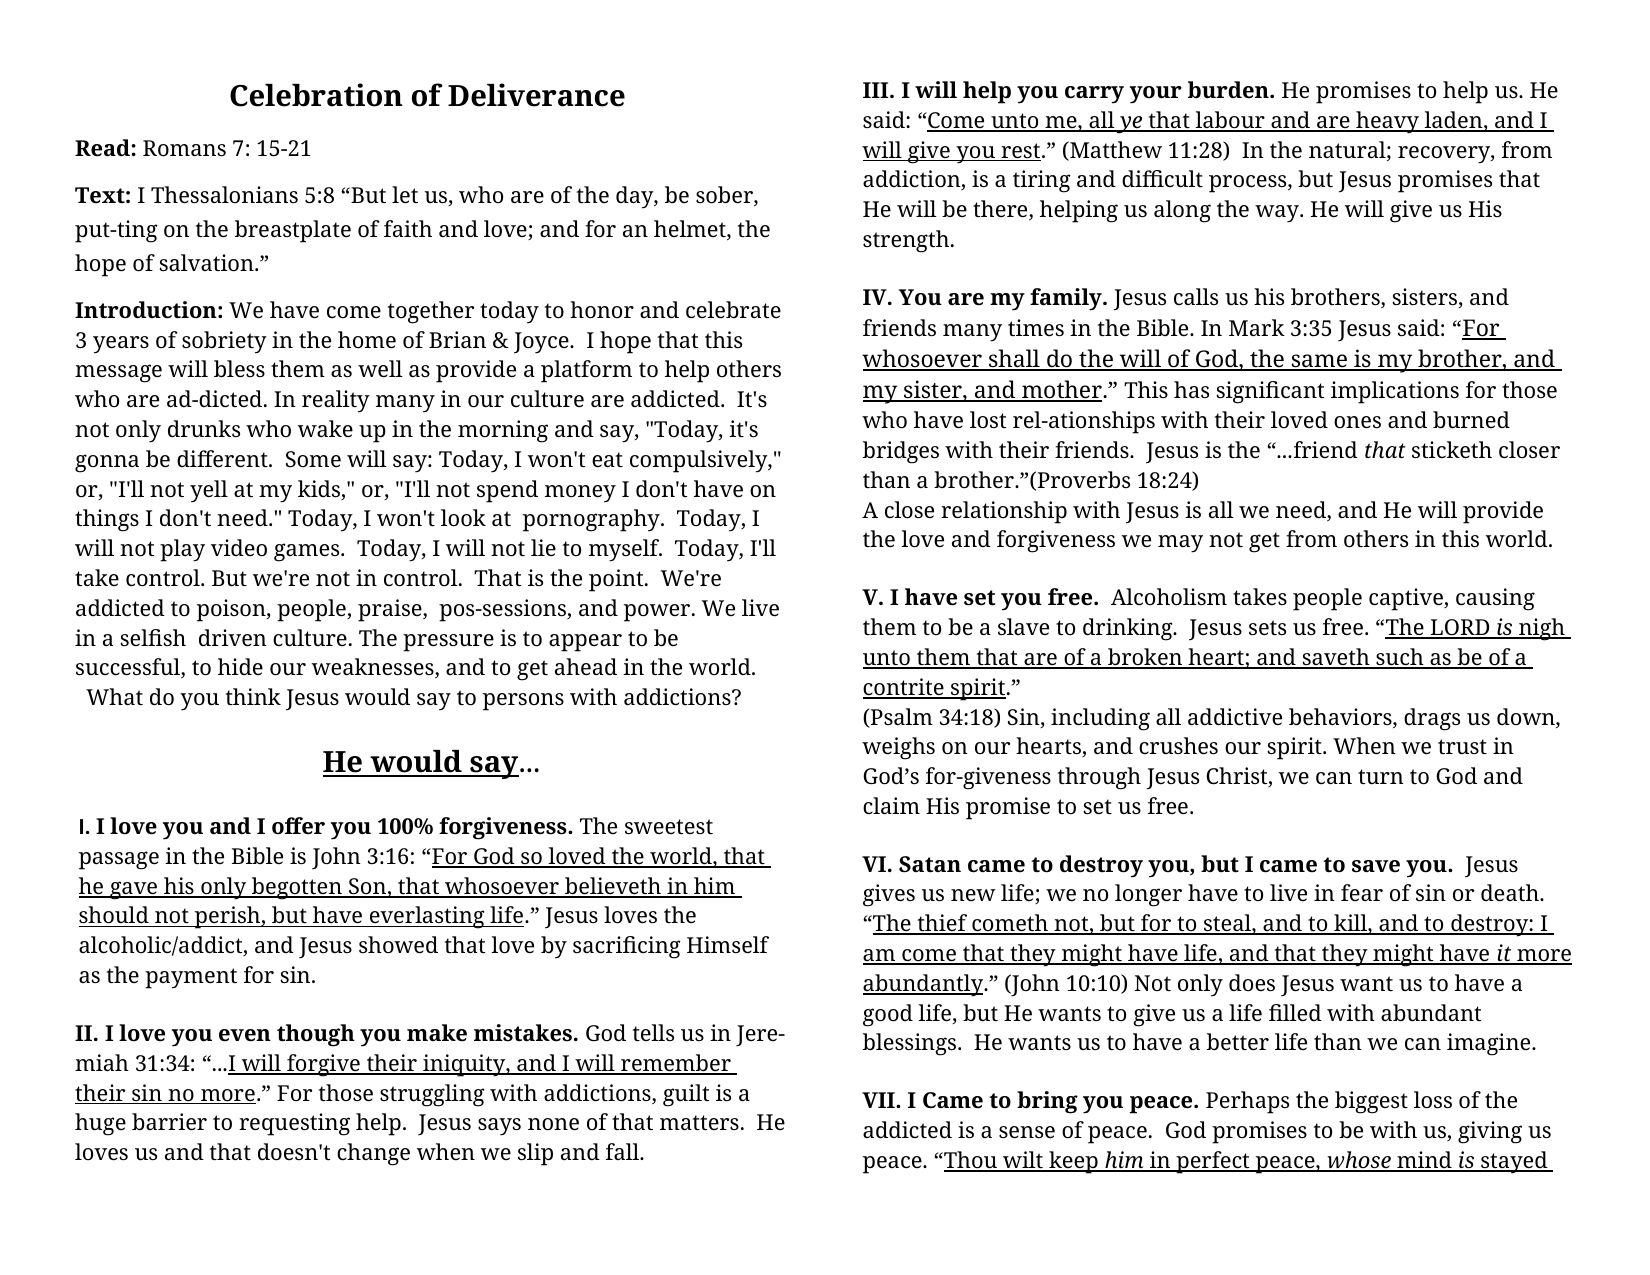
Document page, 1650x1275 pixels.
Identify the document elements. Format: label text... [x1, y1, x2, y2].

list III. I will help you carry your burden. He promises to help us. He said: “Come unto me, all ye that labour and are heavy laden, and I will give you rest.” (Matthew 11:28) In the natural; recovery, from addiction, is a tiring and difficult process, but Jesus promises that He will be there, helping us along the way. He will give us His strength. [862, 75, 1575, 254]
text He would say... [75, 742, 787, 781]
text What do you think Jesus would say to persons with addictions? [75, 682, 787, 712]
list VII. I Came to bring you peace. Perhaps the biggest loss of the addicted is a sense of peace. God promises to be with us, giving us peace. “Thou wilt keep him in perfect peace, whose mind is stayed [862, 1085, 1575, 1174]
list VI. Satan came to destroy you, but I came to save you. Jesus gives us new life; we no longer have to live in fear of sin or death. “The thief cometh not, but for to steal, and to kill, and to destroy: I am come that they might have life, and that they might have it more abundantly.” (John 10:10) Not only does Jesus want us to have a good life, but He wants to give us a life filled with abundant blessings. He wants us to have a better life than we can imagine. [862, 849, 1575, 1057]
list II. I love you even though you make mistakes. God tells us in Jere-miah 31:34: “...I will forgive their iniquity, and I will remember their sin no more.” For those struggling with addictions, guilt is a huge barrier to requesting help. Jesus says none of that matters. He loves us and that doesn't change when we slip and fall. [75, 1018, 787, 1167]
list A close relationship with Jesus is all we need, and He will provide the love and forgiveness we may not get from others in this world. [862, 495, 1575, 554]
text Read: Romans 7: 15-21 [75, 133, 787, 163]
list I. I love you and I offer you 100% forgiveness. The sweetest passage in the Bible is John 3:16: “For God so loved the world, that he gave his only begotten Son, that whosoever believeth in him should not perish, but have everlasting life.” Jesus loves the alcoholic/addict, and Jesus showed that love by sacrificing Himself as the payment for sin. [78, 811, 787, 990]
list IV. You are my family. Jesus calls us his brothers, sisters, and friends many times in the Bible. In Mark 3:35 Jesus said: “For whosoever shall do the will of God, the same is my brother, and my sister, and mother.” This has significant implications for those who have lost rel-ationships with their loved ones and burned bridges with their friends. Jesus is the “...friend that sticketh closer than a brother.”(Proverbs 18:24) [862, 282, 1575, 495]
text Introduction: We have come together today to honor and celebrate 3 years of sobriety in the home of Brian & Joyce. I hope that this message will bless them as well as provide a platform to help others who are ad-dicted. In reality many in our culture are addicted. It's not only drunks who wake up in the morning and say, "Today, it's gonna be different. Some will say: Today, I won't eat compulsively," or, "I'll not yell at my kids," or, "I'll not spend money I don't have on things I don't need." Today, I won't look at pornography. Today, I will not play video games. Today, I will not lie to myself. Today, I'll take control. But we're not in control. That is the point. We're addicted to poison, people, praise, pos-sessions, and power. We live in a selfish driven culture. The pressure is to appear to be successful, to hide our weaknesses, and to get ahead in the world. [75, 295, 787, 682]
list (Psalm 34:18) Sin, including all addictive behaviors, drags us down, weighs on our hearts, and crushes our spirit. When we trust in God’s for-giveness through Jesus Christ, we can turn to God and claim His promise to set us free. [862, 701, 1575, 821]
list V. I have set you free. Alcoholism takes people captive, causing them to be a slave to drinking. Jesus sets us free. “The LORD is nigh unto them that are of a broken heart; and saveth such as be of a contrite spirit.” [862, 582, 1575, 701]
text Text: I Thessalonians 5:8 “But let us, who are of the day, be sober, put-ting on the breastplate of faith and love; and for an helmet, the hope of salvation.” [75, 180, 787, 278]
text Celebration of Deliverance [75, 75, 787, 115]
